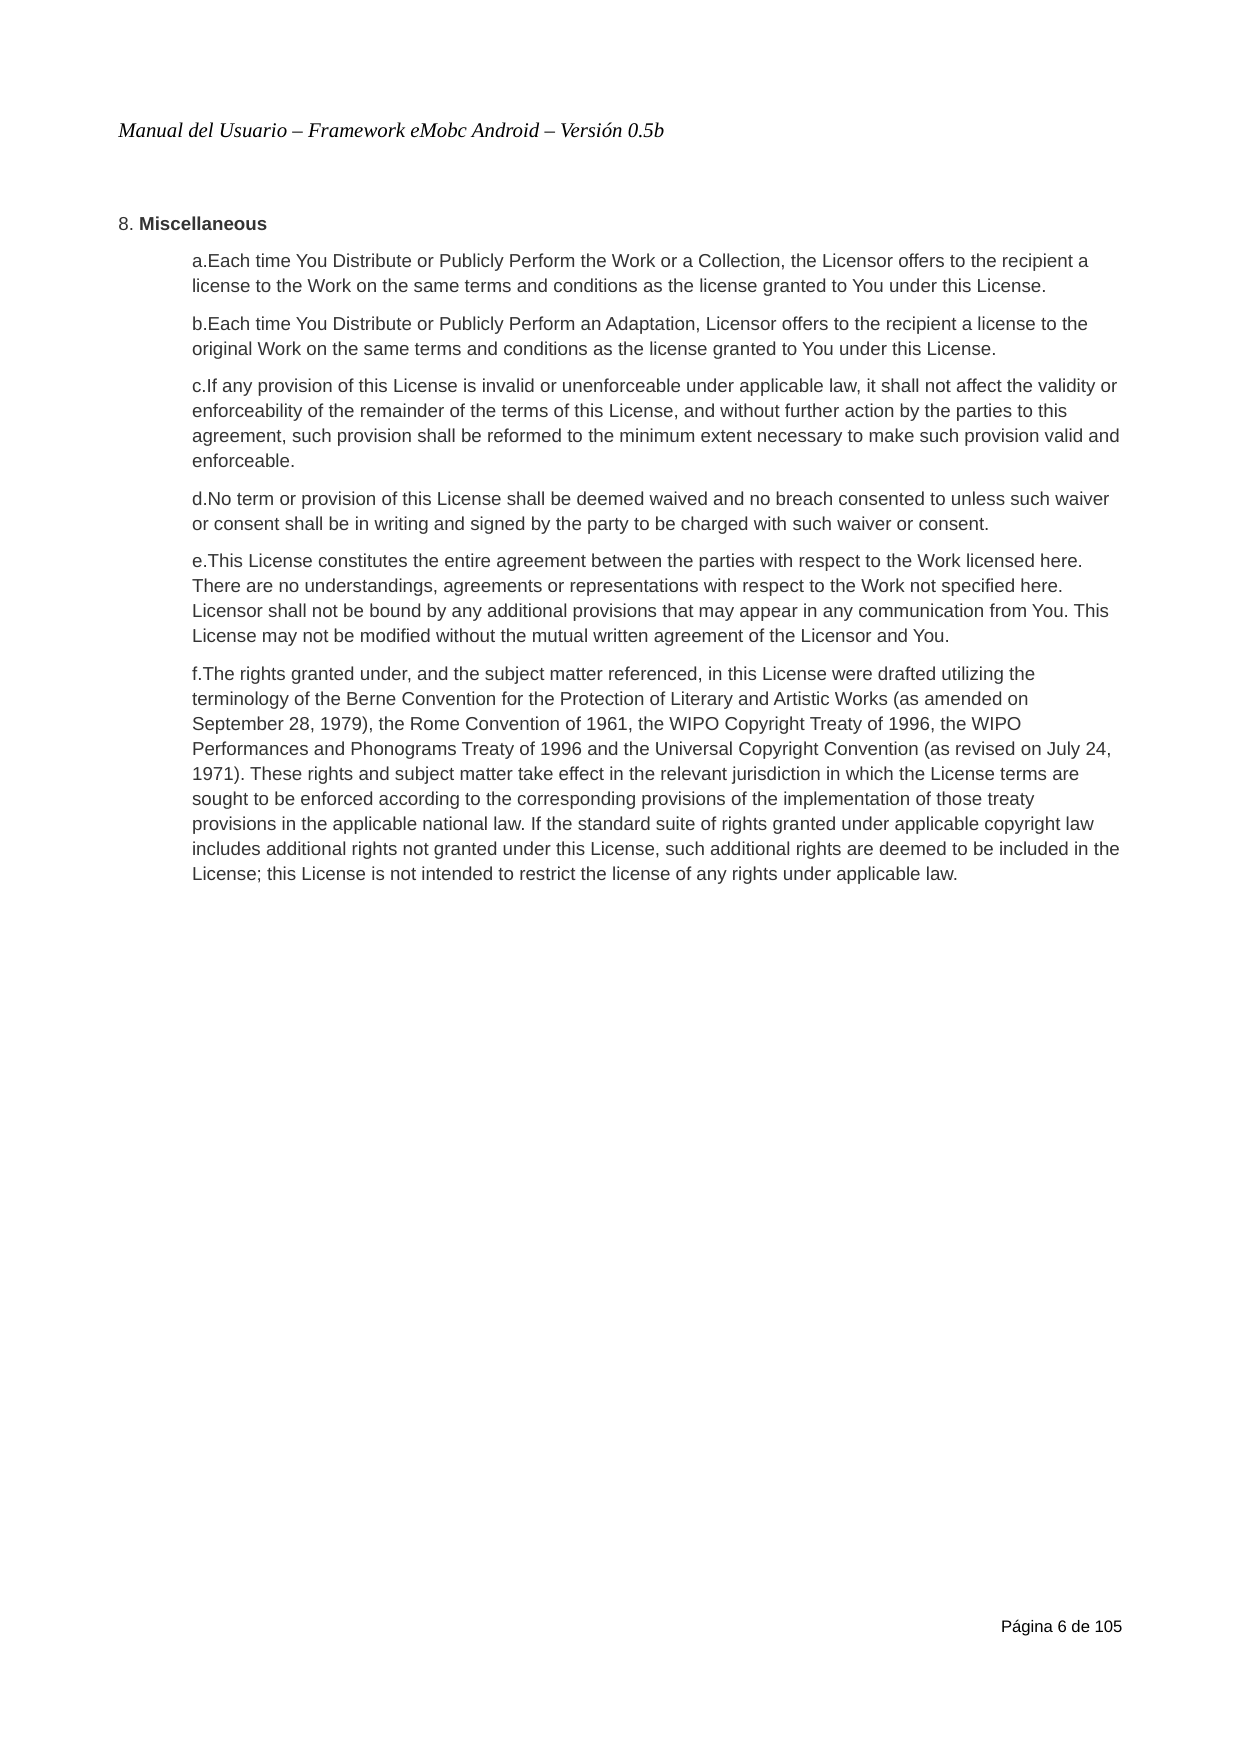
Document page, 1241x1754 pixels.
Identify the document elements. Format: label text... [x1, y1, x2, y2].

list The rights granted under, and the subject matter referenced, in this License were drafted utilizing the terminology of the Berne Convention for the Protection of Literary and Artistic Works (as amended on September 28, 1979), the Rome Convention of 1961, the WIPO Copyright Treaty of 1996, the WIPO Performances and Phonograms Treaty of 1996 and the Universal Copyright Convention (as revised on July 24, 1971). These rights and subject matter take effect in the relevant jurisdiction in which the License terms are sought to be enforced according to the corresponding provisions of the implementation of those treaty provisions in the applicable national law. If the standard suite of rights granted under applicable copyright law includes additional rights not granted under this License, such additional rights are deemed to be included in the License; this License is not intended to restrict the license of any rights under applicable law. [118, 659, 1122, 884]
list No term or provision of this License shall be deemed waived and no breach consented to unless such waiver or consent shall be in writing and signed by the party to be charged with such waiver or consent. [118, 484, 1122, 534]
list This License constitutes the entire agreement between the parties with respect to the Work licensed here. There are no understandings, agreements or representations with respect to the Work not specified here. Licensor shall not be bound by any additional provisions that may appear in any communication from You. This License may not be modified without the mutual written agreement of the Licensor and You. [118, 547, 1122, 647]
list If any provision of this License is invalid or unenforceable under applicable law, it shall not affect the validity or enforceability of the remainder of the terms of this License, and without further action by the parties to this agreement, such provision shall be reformed to the minimum extent necessary to make such provision valid and enforceable. [118, 372, 1122, 472]
list Each time You Distribute or Publicly Perform an Adaptation, Licensor offers to the recipient a license to the original Work on the same terms and conditions as the license granted to You under this License. [118, 309, 1122, 359]
text 8. Miscellaneous [118, 209, 1122, 234]
list Each time You Distribute or Publicly Perform the Work or a Collection, the Licensor offers to the recipient a license to the Work on the same terms and conditions as the license granted to You under this License. [118, 247, 1122, 297]
